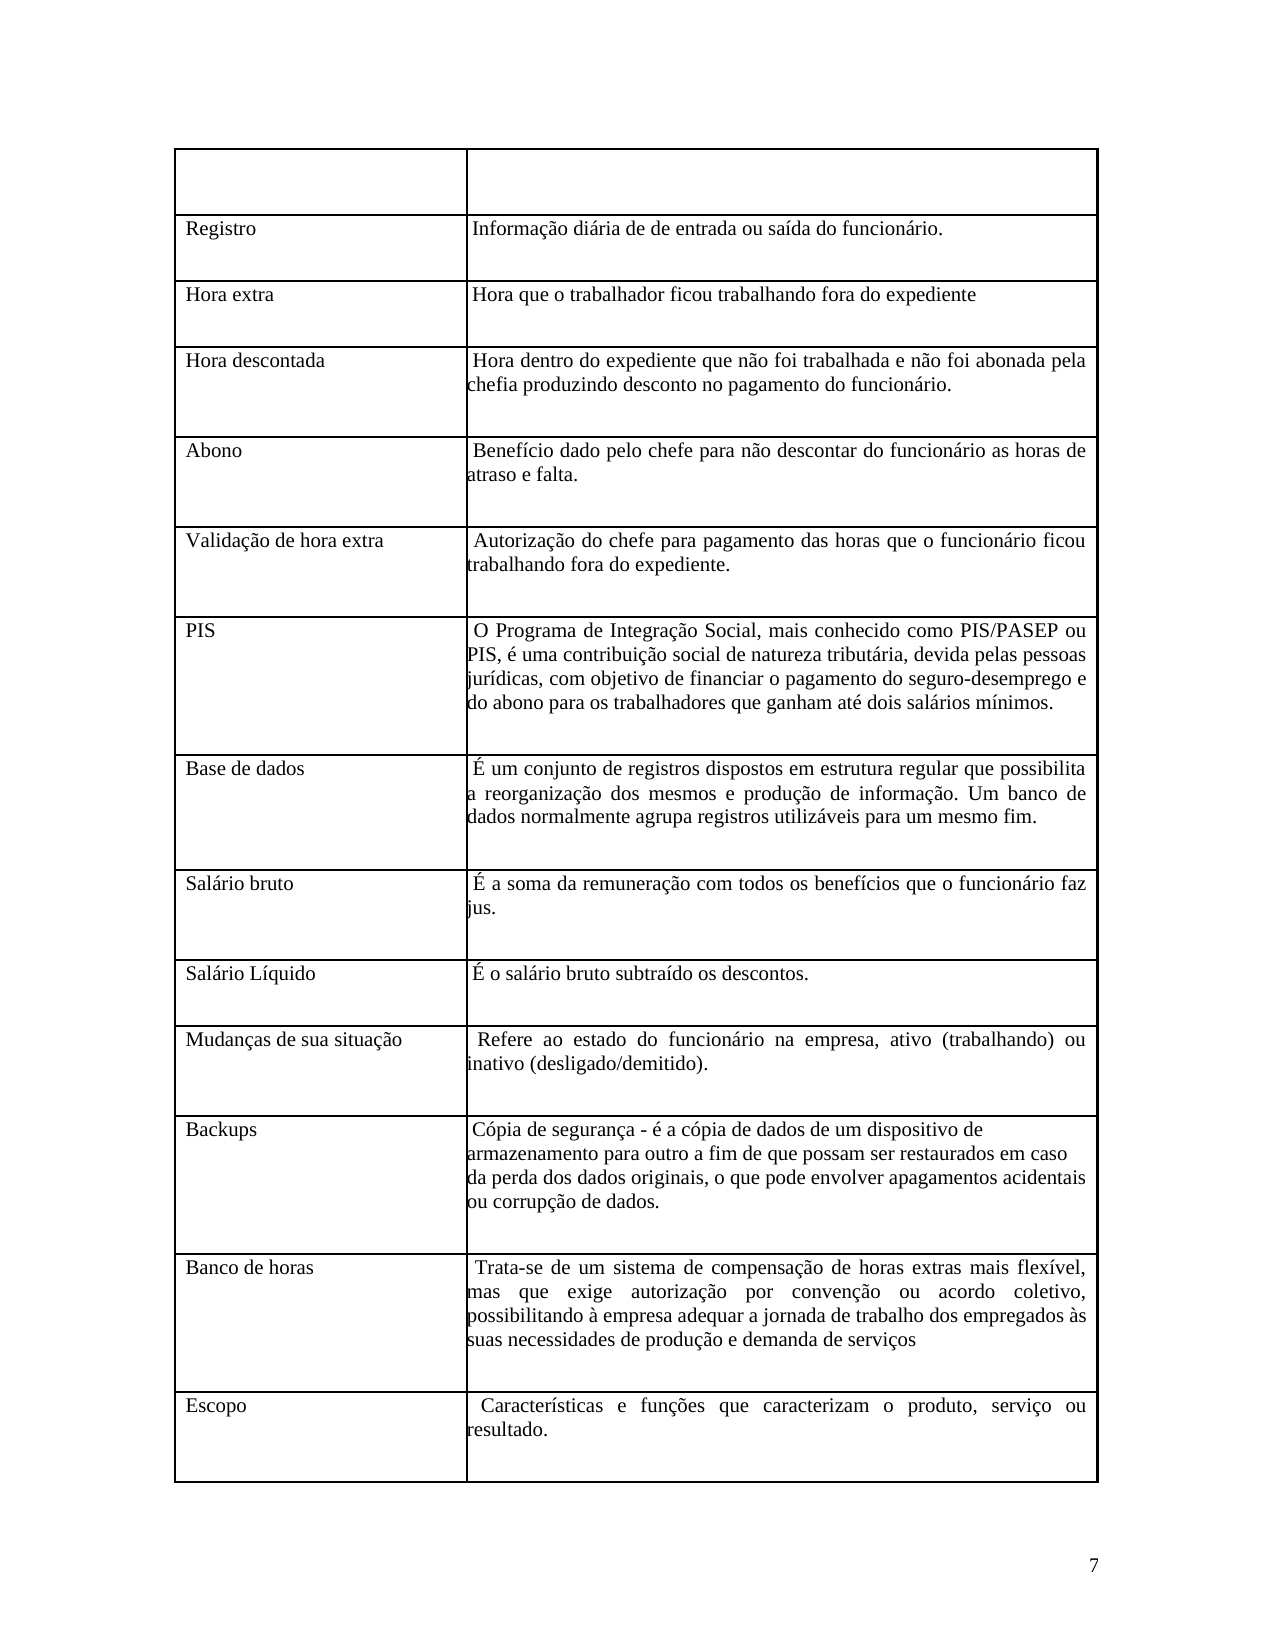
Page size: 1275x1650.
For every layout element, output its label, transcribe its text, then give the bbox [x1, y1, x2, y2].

table_cell Base de dados [176, 756, 466, 868]
table_cell Refere ao estado do funcionário na empresa, ativo (trabalhando) ou inativo (desligado/demitido). [468, 1027, 1096, 1115]
table_cell PIS [176, 618, 466, 754]
table_cell É um conjunto de registros dispostos em estrutura regular que possibilita a reorganização dos mesmos e produção de informação. Um banco de dados normalmente agrupa registros utilizáveis para um mesmo fim. [468, 756, 1096, 868]
table_cell Cópia de segurança - é a cópia de dados de um dispositivo de armazenamento para outro a fim de que possam ser restaurados em caso da perda dos dados originais, o que pode envolver apagamentos acidentais ou corrupção de dados. [468, 1117, 1096, 1253]
table_cell É a soma da remuneração com todos os benefícios que o funcionário faz jus. [468, 871, 1096, 958]
table_cell Mudanças de sua situação [176, 1027, 466, 1115]
table_cell Autorização do chefe para pagamento das horas que o funcionário ficou trabalhando fora do expediente. [468, 528, 1096, 616]
table_cell O Programa de Integração Social, mais conhecido como PIS/PASEP ou PIS, é uma contribuição social de natureza tributária, devida pelas pessoas jurídicas, com objetivo de financiar o pagamento do seguro-desemprego e do abono para os trabalhadores que ganham até dois salários mínimos. [468, 618, 1096, 754]
table_cell Registro [176, 216, 466, 280]
table_cell Salário bruto [176, 871, 466, 958]
table_cell Benefício dado pelo chefe para não descontar do funcionário as horas de atraso e falta. [468, 438, 1096, 526]
table_cell Características e funções que caracterizam o produto, serviço ou resultado. [468, 1393, 1096, 1481]
table_cell Banco de horas [176, 1255, 466, 1391]
table_cell Trata-se de um sistema de compensação de horas extras mais flexível, mas que exige autorização por convenção ou acordo coletivo, possibilitando à empresa adequar a jornada de trabalho dos empregados às suas necessidades de produção e demanda de serviços [468, 1255, 1096, 1391]
table_cell Hora dentro do expediente que não foi trabalhada e não foi abonada pela chefia produzindo desconto no pagamento do funcionário. [468, 348, 1096, 436]
table_cell Abono [176, 438, 466, 526]
table_cell Hora extra [176, 282, 466, 346]
table_cell Hora que o trabalhador ficou trabalhando fora do expediente [468, 282, 1096, 346]
table_cell Validação de hora extra [176, 528, 466, 616]
table_cell Escopo [176, 1393, 466, 1481]
table_cell Backups [176, 1117, 466, 1253]
table_cell Hora descontada [176, 348, 466, 436]
table_cell É o salário bruto subtraído os descontos. [468, 961, 1096, 1024]
table_cell [176, 150, 466, 214]
table_cell Salário Líquido [176, 961, 466, 1024]
table_cell Informação diária de de entrada ou saída do funcionário. [468, 216, 1096, 280]
table_cell [468, 150, 1096, 214]
